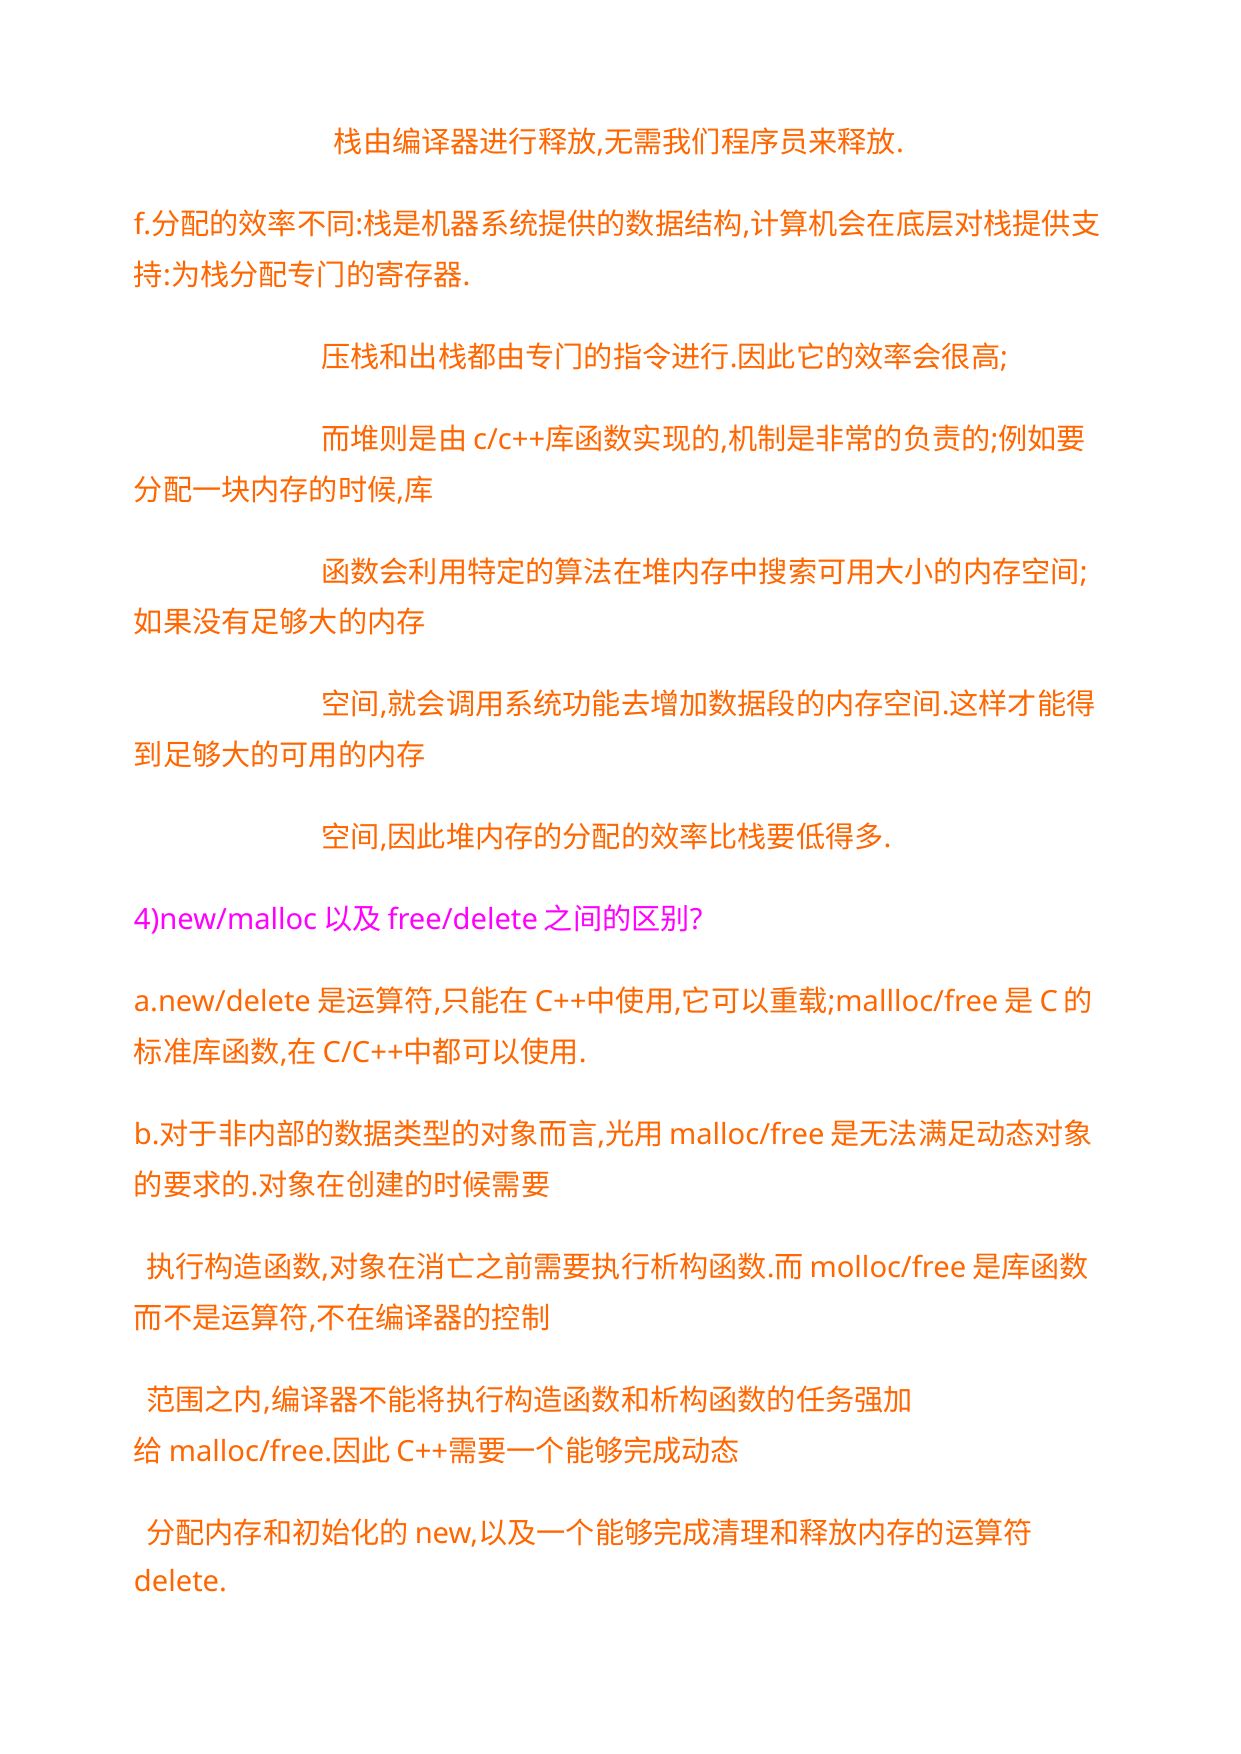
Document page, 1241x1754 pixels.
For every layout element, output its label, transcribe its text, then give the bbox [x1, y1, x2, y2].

text 压栈和出栈都由专门的指令进行.因此它的效率会很高; [134, 333, 1106, 376]
text 空间,就会调用系统功能去增加数据段的内存空间.这样才能得到足够大的可用的内存 [134, 681, 1106, 774]
text b.对于非内部的数据类型的对象而言,光用malloc/free是无法满足动态对象的要求的.对象在创建的时候需要 [134, 1111, 1106, 1204]
text 函数会利用特定的算法在堆内存中搜索可用大小的内存空间;如果没有足够大的内存 [134, 548, 1106, 641]
text a.new/delete是运算符,只能在C++中使用,它可以重载;mallloc/free是C的标准库函数,在C/C++中都可以使用. [134, 978, 1106, 1071]
text f.分配的效率不同:栈是机器系统提供的数据结构,计算机会在底层对栈提供支持:为栈分配专门的寄存器. [134, 200, 1106, 293]
text 执行构造函数,对象在消亡之前需要执行析构函数.而molloc/free是库函数而不是运算符,不在编译器的控制 [134, 1244, 1106, 1337]
text 范围之内,编译器不能将执行构造函数和析构函数的任务强加给malloc/free.因此C++需要一个能够完成动态 [134, 1377, 1106, 1470]
text 分配内存和初始化的new,以及一个能够完成清理和释放内存的运算符delete. [134, 1509, 1106, 1599]
text 栈由编译器进行释放,无需我们程序员来释放. [134, 118, 1106, 161]
text 而堆则是由c/c++库函数实现的,机制是非常的负责的;例如要分配一块内存的时候,库 [134, 415, 1106, 508]
text 4)new/malloc以及free/delete之间的区别? [134, 896, 1106, 938]
text 空间,因此堆内存的分配的效率比栈要低得多. [134, 814, 1106, 856]
